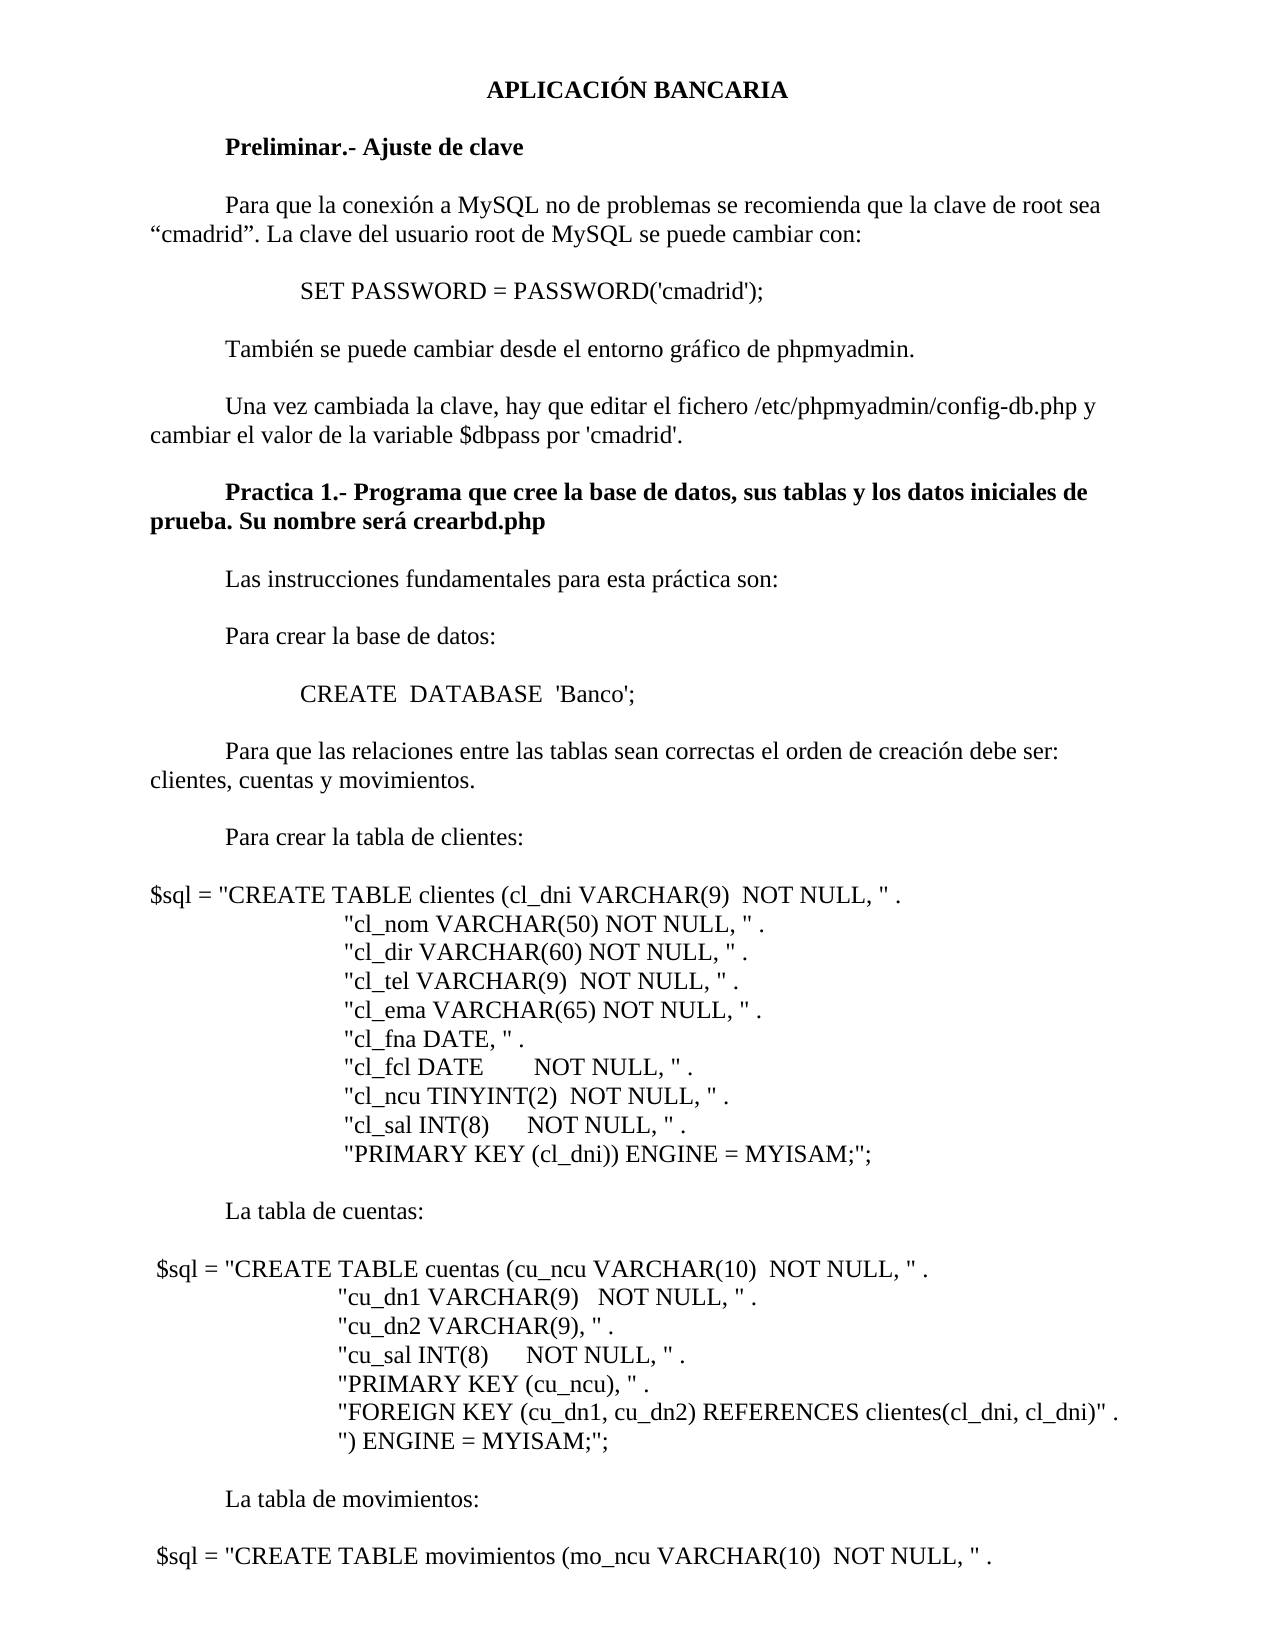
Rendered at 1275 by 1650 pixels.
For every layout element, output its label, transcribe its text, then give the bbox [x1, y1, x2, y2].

text La tabla de movimientos: [150, 1484, 1125, 1512]
text "cl_dir VARCHAR(60) NOT NULL, " . [150, 937, 1125, 966]
text "PRIMARY KEY (cu_ncu), " . [150, 1369, 1125, 1397]
text $sql = "CREATE TABLE cuentas (cu_ncu VARCHAR(10) NOT NULL, " . [150, 1254, 1125, 1282]
text Para que las relaciones entre las tablas sean correctas el orden de creación debe ser: clientes, cuentas y movimientos. [150, 736, 1125, 794]
text También se puede cambiar desde el entorno gráfico de phpmyadmin. [150, 334, 1125, 362]
text "cl_fcl DATE NOT NULL, " . [150, 1052, 1125, 1081]
text $sql = "CREATE TABLE clientes (cl_dni VARCHAR(9) NOT NULL, " . [150, 880, 1125, 909]
text La tabla de cuentas: [150, 1196, 1125, 1225]
text "cu_dn1 VARCHAR(9) NOT NULL, " . [150, 1282, 1125, 1311]
text Una vez cambiada la clave, hay que editar el fichero /etc/phpmyadmin/config-db.php y cambiar el valor de la variable $dbpass por 'cmadrid'. [150, 391, 1125, 449]
text "cu_sal INT(8) NOT NULL, " . [150, 1340, 1125, 1369]
text "PRIMARY KEY (cl_dni)) ENGINE = MYISAM;"; [150, 1139, 1125, 1167]
text APLICACIÓN BANCARIA [150, 75, 1125, 104]
text "cl_nom VARCHAR(50) NOT NULL, " . [150, 909, 1125, 937]
text "cu_dn2 VARCHAR(9), " . [150, 1311, 1125, 1340]
text SET PASSWORD = PASSWORD('cmadrid'); [150, 276, 1125, 305]
text Practica 1.- Programa que cree la base de datos, sus tablas y los datos iniciales de prueba. Su nombre será crearbd.php [150, 477, 1125, 535]
text "cl_ncu TINYINT(2) NOT NULL, " . [150, 1081, 1125, 1110]
text "cl_sal INT(8) NOT NULL, " . [150, 1110, 1125, 1139]
text "cl_fna DATE, " . [150, 1024, 1125, 1052]
text Para crear la tabla de clientes: [150, 822, 1125, 851]
text Preliminar.- Ajuste de clave [150, 132, 1125, 161]
text "cl_tel VARCHAR(9) NOT NULL, " . [150, 966, 1125, 995]
text "cl_ema VARCHAR(65) NOT NULL, " . [150, 995, 1125, 1024]
text Para crear la base de datos: [150, 621, 1125, 650]
text CREATE DATABASE 'Banco'; [150, 679, 1125, 707]
text Para que la conexión a MySQL no de problemas se recomienda que la clave de root sea “cmadrid”. La clave del usuario root de MySQL se puede cambiar con: [150, 190, 1125, 247]
text $sql = "CREATE TABLE movimientos (mo_ncu VARCHAR(10) NOT NULL, " . [150, 1541, 1125, 1570]
text ") ENGINE = MYISAM;"; [150, 1426, 1125, 1455]
text Las instrucciones fundamentales para esta práctica son: [150, 564, 1125, 592]
text "FOREIGN KEY (cu_dn1, cu_dn2) REFERENCES clientes(cl_dni, cl_dni)" . [150, 1397, 1125, 1426]
